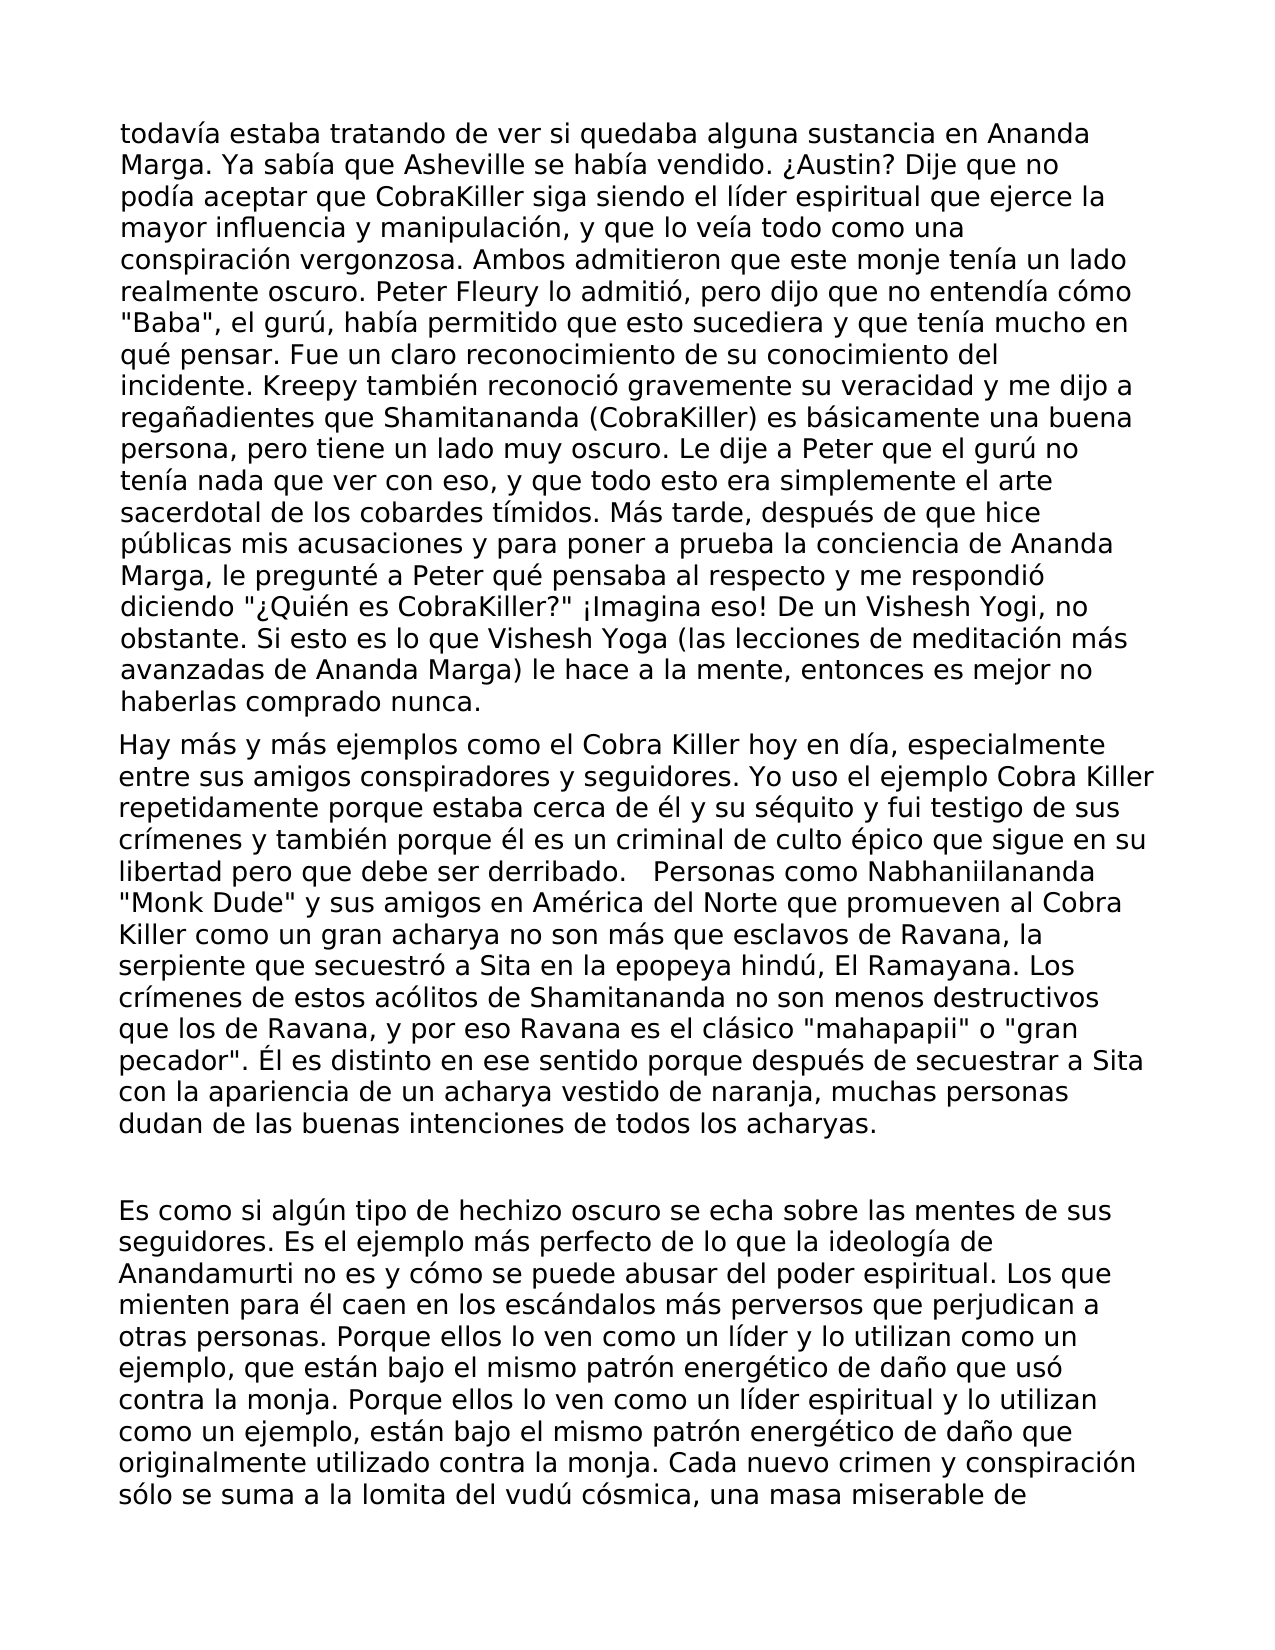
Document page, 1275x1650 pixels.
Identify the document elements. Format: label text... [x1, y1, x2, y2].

text Hay más y más ejemplos como el Cobra Killer hoy en día, especialmente entre sus amigos conspiradores y seguidores. Yo uso el ejemplo Cobra Killer repetidamente porque estaba cerca de él y su séquito y fui testigo de sus crímenes y también porque él es un criminal de culto épico que sigue en su libertad pero que debe ser derribado. Personas como Nabhaniilananda "Monk Dude" y sus amigos en América del Norte que promueven al Cobra Killer como un gran acharya no son más que esclavos de Ravana, la serpiente que secuestró a Sita en la epopeya hindú, El Ramayana. Los crímenes de estos acólitos de Shamitananda no son menos destructivos que los de Ravana, y por eso Ravana es el clásico "mahapapii" o "gran pecador". Él es distinto en ese sentido porque después de secuestrar a Sita con la apariencia de un acharya vestido de naranja, muchas personas dudan de las buenas intenciones de todos los acharyas. [118, 729, 1157, 1140]
text Es como si algún tipo de hechizo oscuro se echa sobre las mentes de sus seguidores. Es el ejemplo más perfecto de lo que la ideología de Anandamurti no es y cómo se puede abusar del poder espiritual. Los que mienten para él caen en los escándalos más perversos que perjudican a otras personas. Porque ellos lo ven como un líder y lo utilizan como un ejemplo, que están bajo el mismo patrón energético de daño que usó contra la monja. Porque ellos lo ven como un líder espiritual y lo utilizan como un ejemplo, están bajo el mismo patrón energético de daño que originalmente utilizado contra la monja. Cada nuevo crimen y conspiración sólo se suma a la lomita del vudú cósmica, una masa miserable de [118, 1195, 1157, 1511]
text todavía estaba tratando de ver si quedaba alguna sustancia en Ananda Marga. Ya sabía que Asheville se había vendido. ¿Austin? Dije que no podía aceptar que CobraKiller siga siendo el líder espiritual que ejerce la mayor influencia y manipulación, y que lo veía todo como una conspiración vergonzosa. Ambos admitieron que este monje tenía un lado realmente oscuro. Peter Fleury lo admitió, pero dijo que no entendía cómo "Baba", el gurú, había permitido que esto sucediera y que tenía mucho en qué pensar. Fue un claro reconocimiento de su conocimiento del incidente. Kreepy también reconoció gravemente su veracidad y me dijo a regañadientes que Shamitananda (CobraKiller) es básicamente una buena persona, pero tiene un lado muy oscuro. Le dije a Peter que el gurú no tenía nada que ver con eso, y que todo esto era simplemente el arte sacerdotal de los cobardes tímidos. Más tarde, después de que hice públicas mis acusaciones y para poner a prueba la conciencia de Ananda Marga, le pregunté a Peter qué pensaba al respecto y me respondió diciendo "¿Quién es CobraKiller?" ¡Imagina eso! De un Vishesh Yogi, no obstante. Si esto es lo que Vishesh Yoga (las lecciones de meditación más avanzadas de Ananda Marga) le hace a la mente, entonces es mejor no haberlas comprado nunca. [120, 118, 1136, 718]
